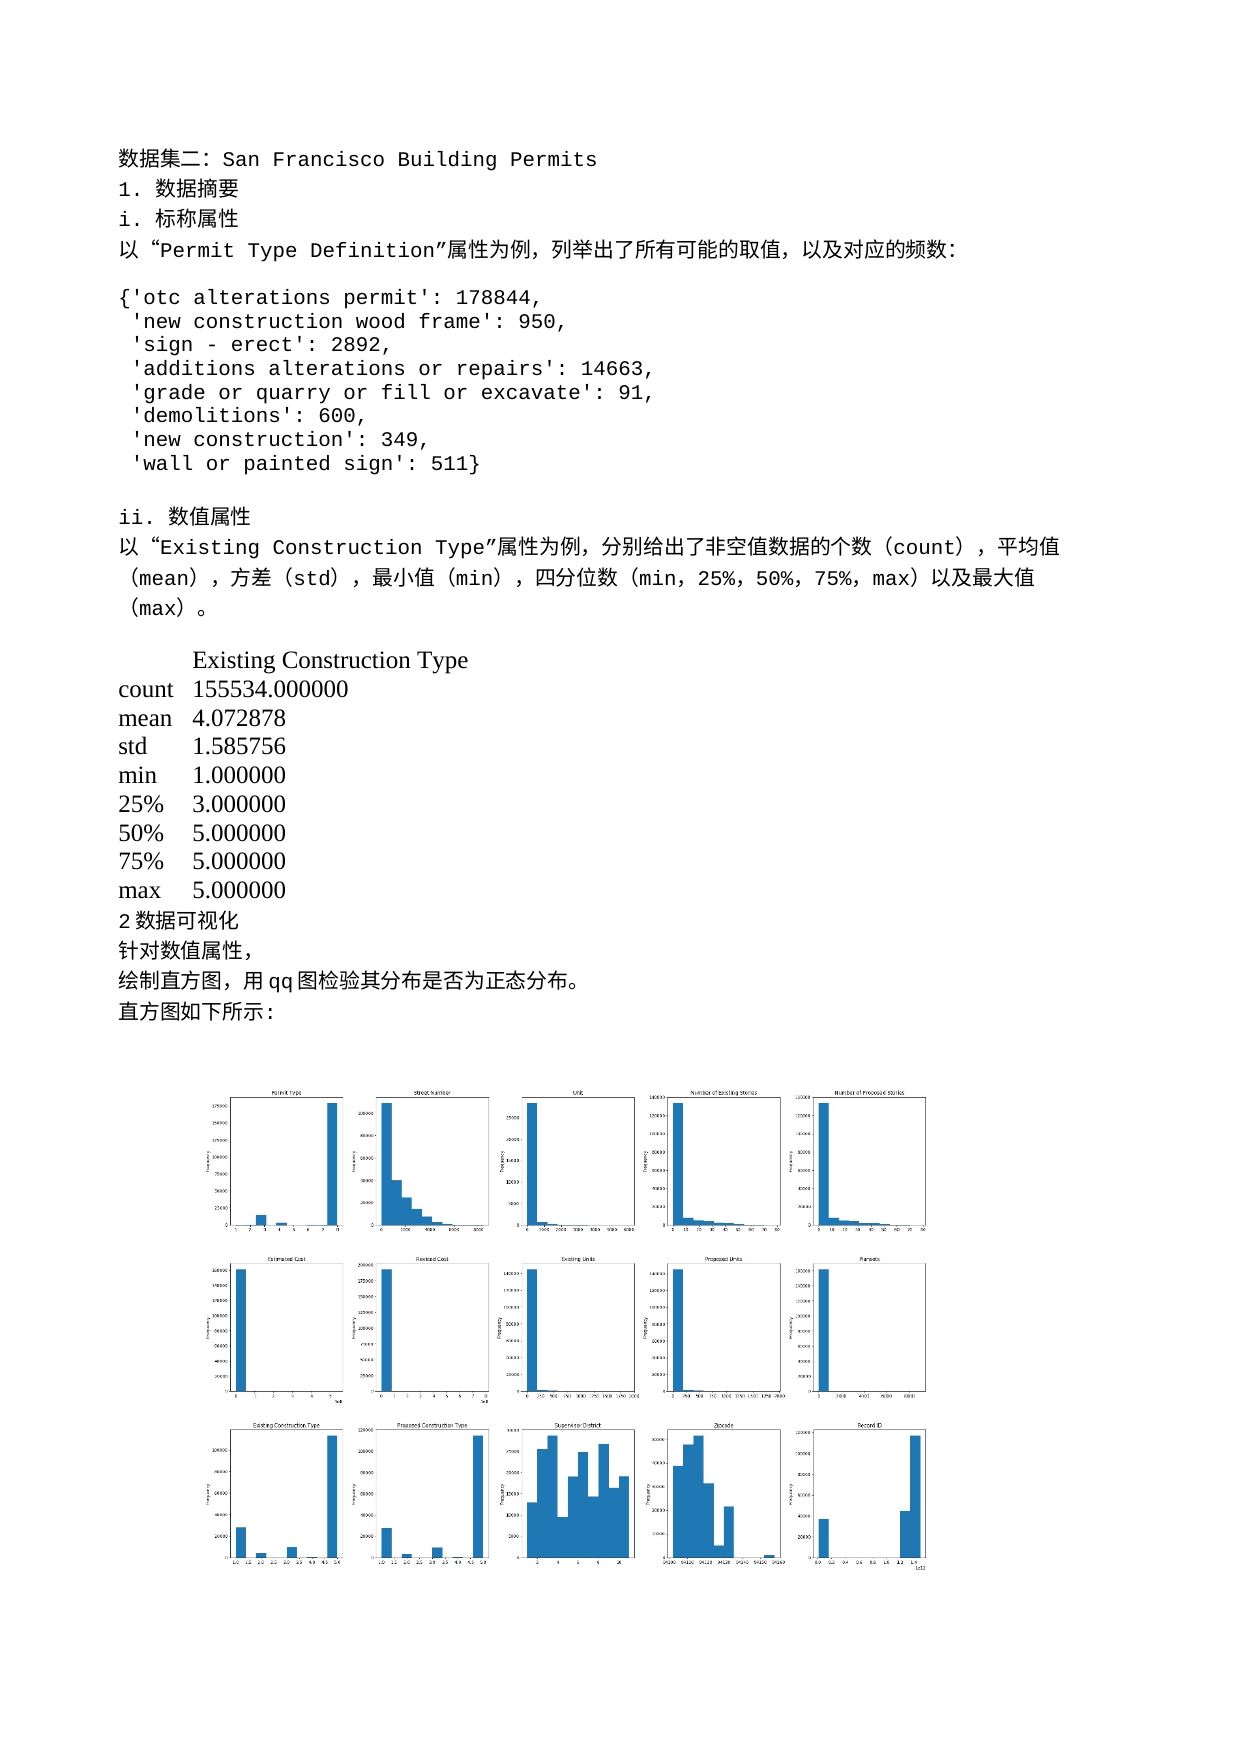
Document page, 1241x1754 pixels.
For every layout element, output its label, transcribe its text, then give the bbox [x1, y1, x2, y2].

text count 155534.000000 [118, 674, 1122, 703]
text 数据集二：San Francisco Building Permits [118, 142, 1122, 172]
text 50% 5.000000 [118, 818, 1122, 846]
picture [118, 1025, 1014, 1623]
text ii. 数值属性 [118, 500, 1122, 530]
text 2数据可视化 [118, 904, 1122, 934]
text 'wall or painted sign': 511} [118, 453, 1122, 476]
text std 1.585756 [118, 731, 1122, 760]
text Existing Construction Type [118, 645, 1122, 674]
text 75% 5.000000 [118, 846, 1122, 875]
text 绘制直方图，用qq图检验其分布是否为正态分布。 [118, 964, 1122, 995]
text 'sign - erect': 2892, [118, 334, 1122, 358]
text 'additions alterations or repairs': 14663, [118, 358, 1122, 382]
text 1. 数据摘要 [118, 172, 1122, 203]
text 以“Existing Construction Type”属性为例，分别给出了非空值数据的个数（count），平均值（mean），方差（std），最小值（min），四分位数（min，25%，50%，75%，max）以及最大值（max）。 [118, 530, 1122, 622]
text 'demolitions': 600, [118, 405, 1122, 429]
text mean 4.072878 [118, 703, 1122, 731]
text 针对数值属性， [118, 934, 1122, 964]
text 'grade or quarry or fill or excavate': 91, [118, 382, 1122, 405]
text min 1.000000 [118, 760, 1122, 789]
text max 5.000000 [118, 875, 1122, 904]
text 'new construction wood frame': 950, [118, 311, 1122, 334]
text i. 标称属性 [118, 203, 1122, 233]
text 以“Permit Type Definition”属性为例，列举出了所有可能的取值，以及对应的频数： [118, 233, 1122, 263]
text 'new construction': 349, [118, 429, 1122, 453]
text 25% 3.000000 [118, 789, 1122, 818]
text 直方图如下所示: [118, 995, 1122, 1025]
text {'otc alterations permit': 178844, [118, 287, 1122, 311]
